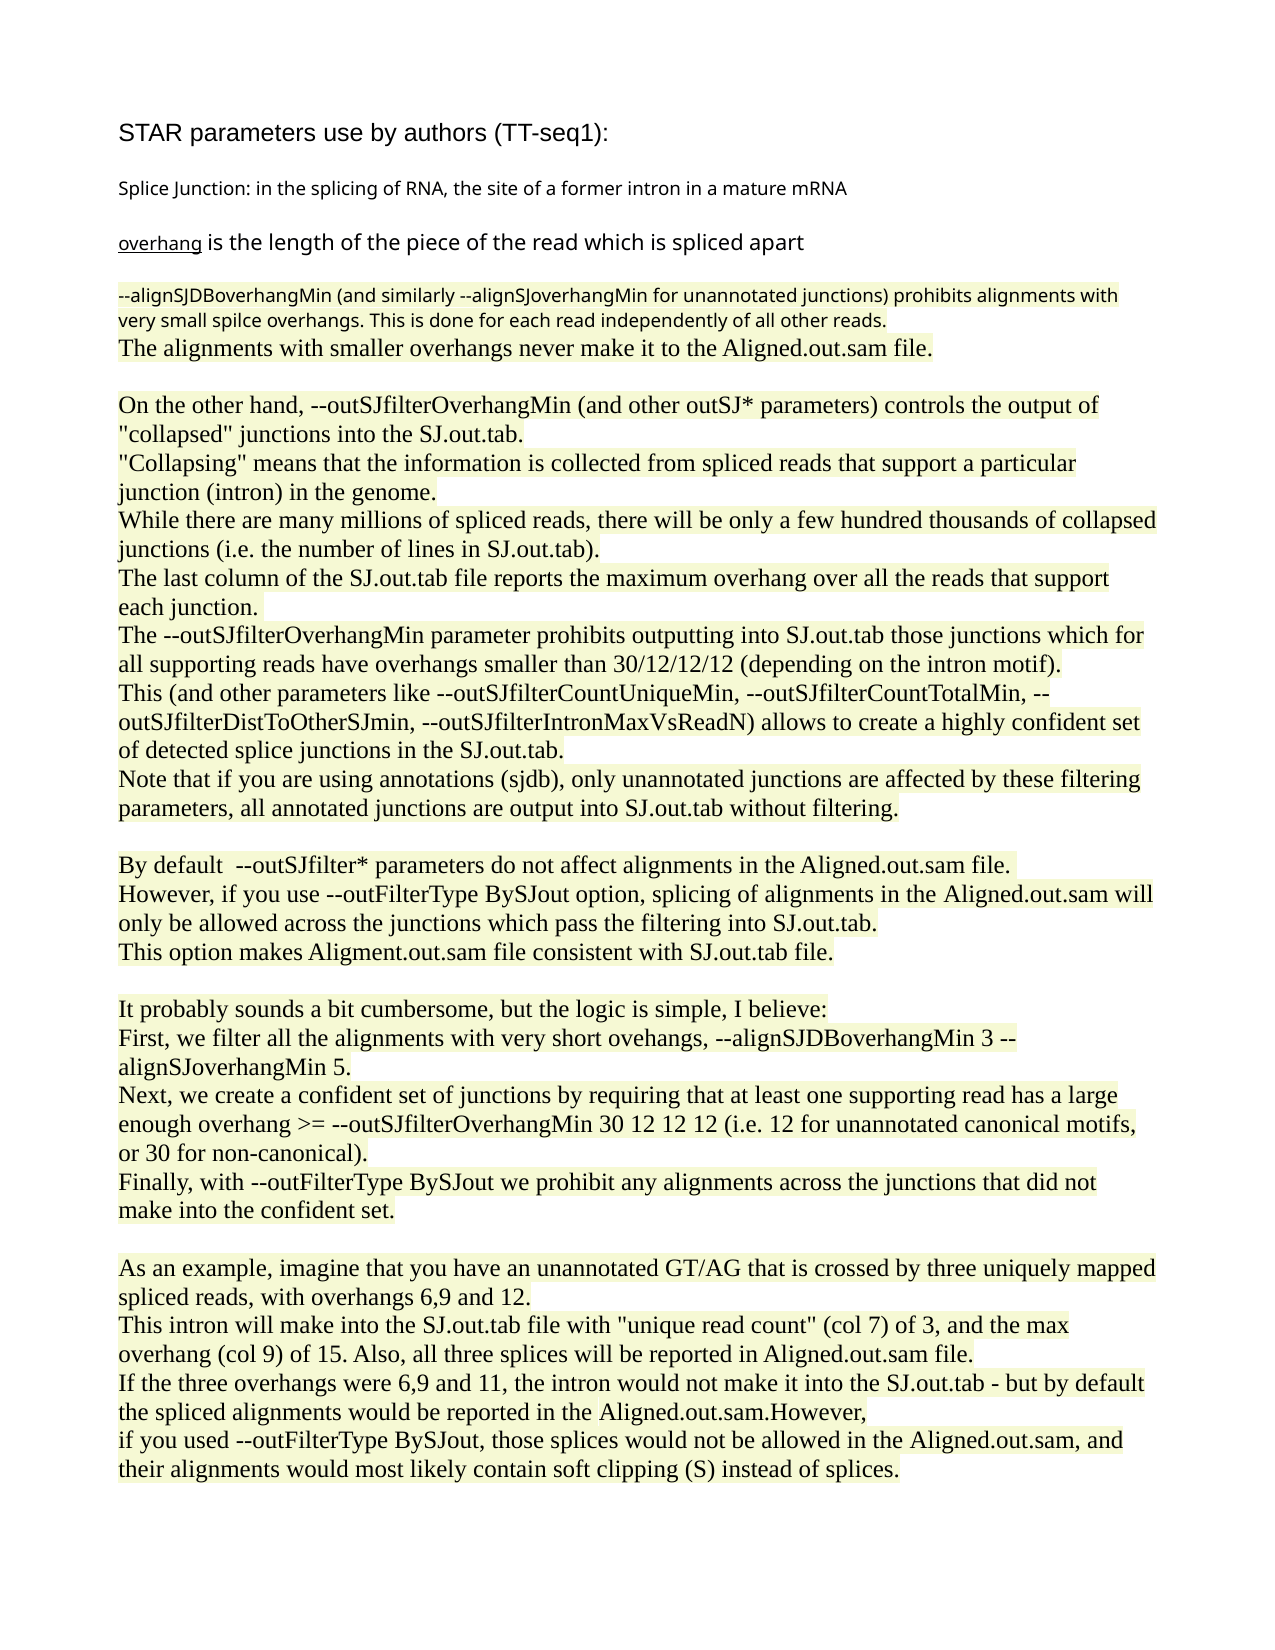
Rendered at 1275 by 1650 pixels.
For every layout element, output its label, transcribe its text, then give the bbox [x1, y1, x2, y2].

text Splice Junction: in the splicing of RNA, the site of a former intron in a mature mRNA [118, 176, 1157, 201]
text overhang is the length of the piece of the read which is spliced apart [118, 227, 1157, 256]
text This intron will make into the SJ.out.tab file with "unique read count" (col 7) of 3, and the max overhang (col 9) of 15. Also, all three splices will be reported in Aligned.out.sam file. [118, 1311, 1157, 1368]
text Note that if you are using annotations (sjdb), only unannotated junctions are affected by these filtering parameters, all annotated junctions are output into SJ.out.tab without filtering. [118, 764, 1157, 822]
text --alignSJDBoverhangMin (and similarly --alignSJoverhangMin for unannotated junctions) prohibits alignments with very small spilce overhangs. This is done for each read independently of all other reads. [118, 282, 1157, 333]
text if you used --outFilterType BySJout, those splices would not be allowed in the Aligned.out.sam, and their alignments would most likely contain soft clipping (S) instead of splices. [118, 1426, 1157, 1483]
text The alignments with smaller overhangs never make it to the Aligned.out.sam file. [118, 333, 1157, 362]
text STAR parameters use by authors (TT-seq1): [118, 118, 1157, 147]
text It probably sounds a bit cumbersome, but the logic is simple, I believe: [118, 994, 1157, 1023]
text This (and other parameters like --outSJfilterCountUniqueMin, --outSJfilterCountTotalMin, --outSJfilterDistToOtherSJmin, --outSJfilterIntronMaxVsReadN) allows to create a highly confident set of detected splice junctions in the SJ.out.tab. [118, 678, 1157, 764]
text However, if you use --outFilterType BySJout option, splicing of alignments in the Aligned.out.sam will only be allowed across the junctions which pass the filtering into SJ.out.tab. [118, 879, 1157, 937]
text By default --outSJfilter* parameters do not affect alignments in the Aligned.out.sam file. [118, 851, 1157, 879]
text This option makes Aligment.out.sam file consistent with SJ.out.tab file. [118, 937, 1157, 966]
text Finally, with --outFilterType BySJout we prohibit any alignments across the junctions that did not make into the confident set. [118, 1167, 1157, 1224]
text As an example, imagine that you have an unannotated GT/AG that is crossed by three uniquely mapped spliced reads, with overhangs 6,9 and 12. [118, 1253, 1157, 1311]
text While there are many millions of spliced reads, there will be only a few hundred thousands of collapsed junctions (i.e. the number of lines in SJ.out.tab). [118, 506, 1157, 563]
text On the other hand, --outSJfilterOverhangMin (and other outSJ* parameters) controls the output of "collapsed" junctions into the SJ.out.tab. [118, 391, 1157, 448]
text Next, we create a confident set of junctions by requiring that at least one supporting read has a large enough overhang >= --outSJfilterOverhangMin 30 12 12 12 (i.e. 12 for unannotated canonical motifs, or 30 for non-canonical). [118, 1081, 1157, 1167]
text The last column of the SJ.out.tab file reports the maximum overhang over all the reads that support each junction. [118, 563, 1157, 621]
text If the three overhangs were 6,9 and 11, the intron would not make it into the SJ.out.tab - but by default the spliced alignments would be reported in the Aligned.out.sam.However, [118, 1368, 1157, 1426]
text The --outSJfilterOverhangMin parameter prohibits outputting into SJ.out.tab those junctions which for all supporting reads have overhangs smaller than 30/12/12/12 (depending on the intron motif). [118, 621, 1157, 678]
text First, we filter all the alignments with very short ovehangs, --alignSJDBoverhangMin 3 --alignSJoverhangMin 5. [118, 1023, 1157, 1081]
text "Collapsing" means that the information is collected from spliced reads that support a particular junction (intron) in the genome. [118, 448, 1157, 506]
